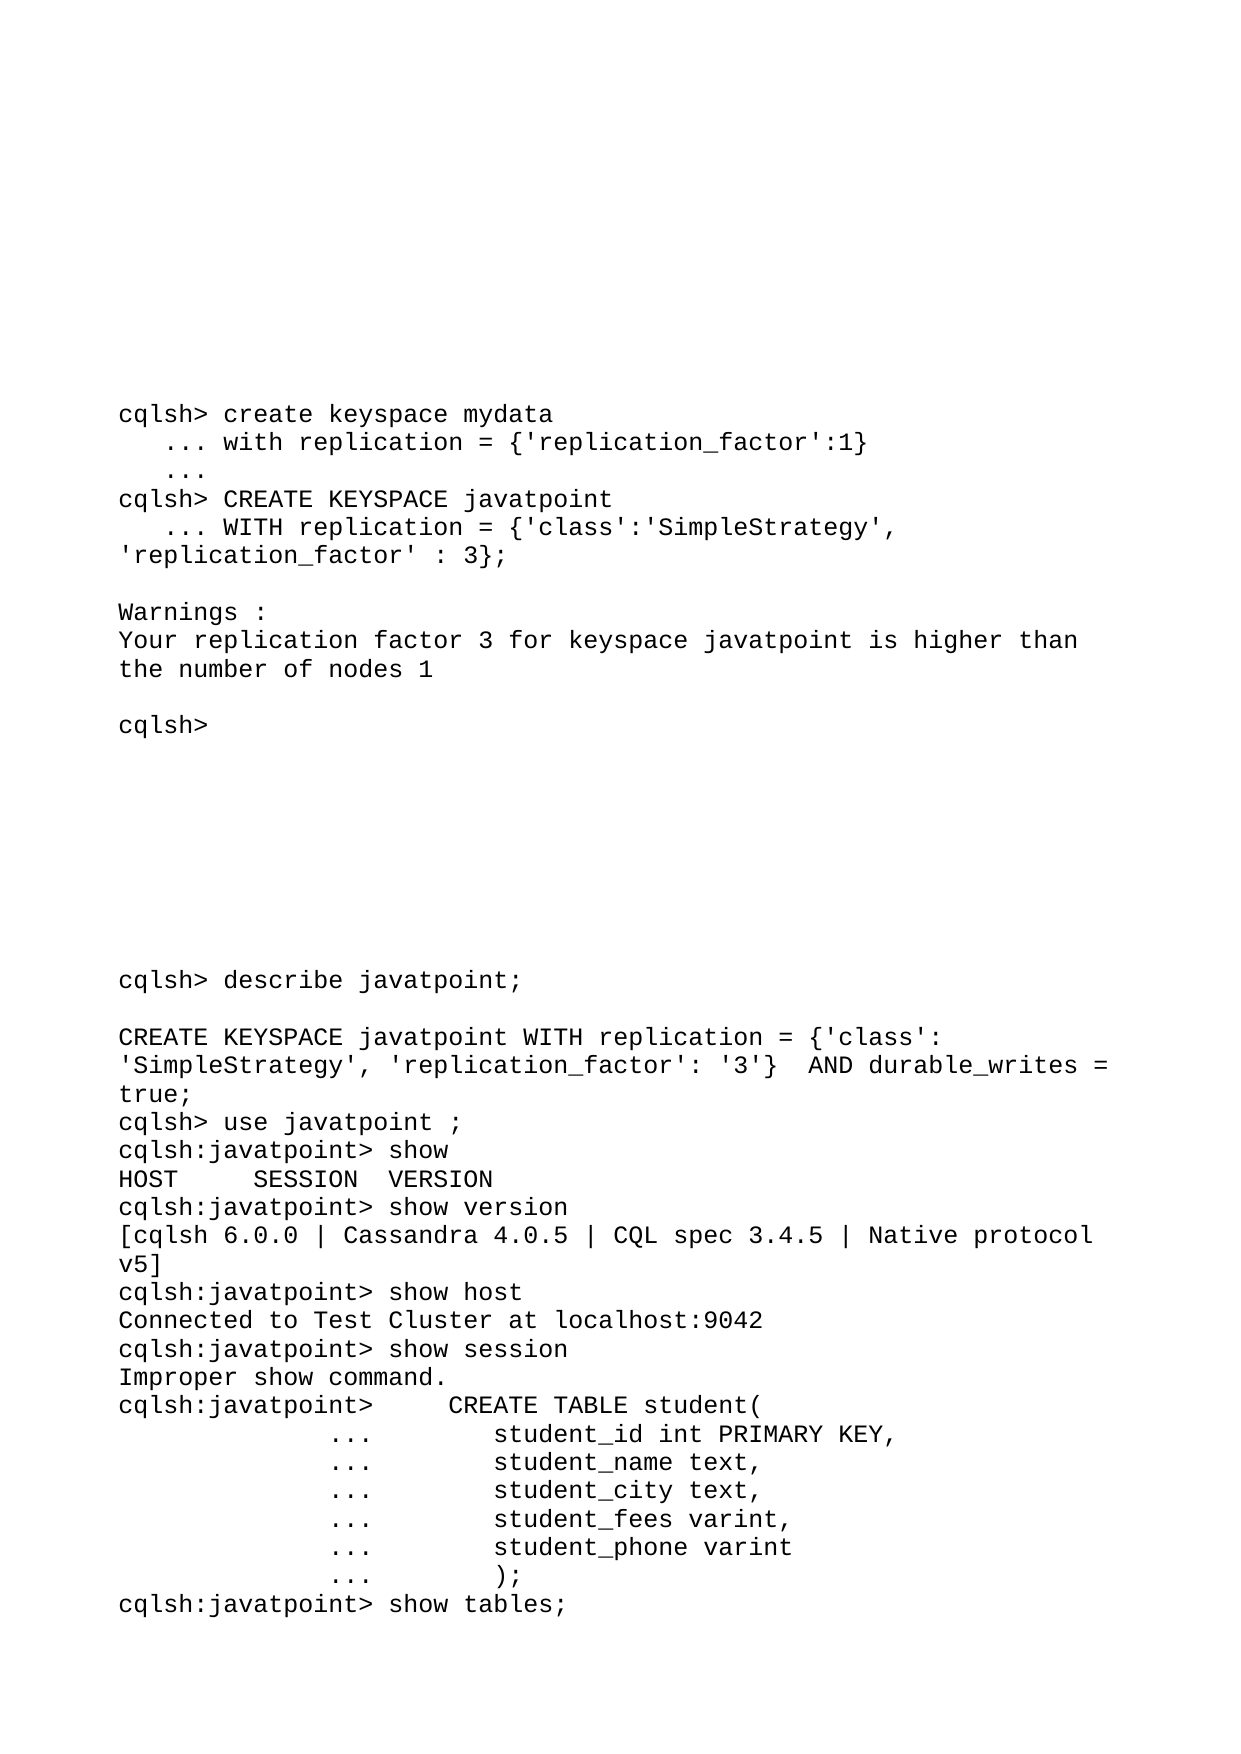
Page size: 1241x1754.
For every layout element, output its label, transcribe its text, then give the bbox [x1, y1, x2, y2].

text CREATE KEYSPACE javatpoint WITH replication = {'class': 'SimpleStrategy', 'replication_factor': '3'} AND durable_writes = true; [118, 1025, 1122, 1110]
text Your replication factor 3 for keyspace javatpoint is higher than the number of nodes 1 [118, 628, 1122, 685]
text ... WITH replication = {'class':'SimpleStrategy', 'replication_factor' : 3}; [118, 515, 1122, 571]
text Improper show command. [118, 1365, 1122, 1393]
text ... student_phone varint [118, 1535, 1122, 1563]
text ... student_fees varint, [118, 1506, 1122, 1535]
text cqlsh> [118, 713, 1122, 741]
text Warnings : [118, 600, 1122, 628]
text ... student_id int PRIMARY KEY, [118, 1421, 1122, 1450]
text ... student_city text, [118, 1478, 1122, 1506]
text [cqlsh 6.0.0 | Cassandra 4.0.5 | CQL spec 3.4.5 | Native protocol v5] [118, 1223, 1122, 1280]
text Connected to Test Cluster at localhost:9042 [118, 1308, 1122, 1336]
text ... with replication = {'replication_factor':1} [118, 430, 1122, 458]
text HOST SESSION VERSION [118, 1166, 1122, 1195]
text cqlsh:javatpoint> show session [118, 1336, 1122, 1365]
text cqlsh:javatpoint> show host [118, 1280, 1122, 1308]
text cqlsh> use javatpoint ; [118, 1110, 1122, 1138]
text cqlsh:javatpoint> CREATE TABLE student( [118, 1393, 1122, 1421]
text cqlsh:javatpoint> show tables; [118, 1591, 1122, 1620]
text cqlsh:javatpoint> show [118, 1138, 1122, 1166]
text ... ); [118, 1563, 1122, 1591]
text cqlsh:javatpoint> show version [118, 1195, 1122, 1223]
text ... student_name text, [118, 1450, 1122, 1478]
text cqlsh> create keyspace mydata [118, 401, 1122, 430]
text cqlsh> describe javatpoint; [118, 968, 1122, 996]
text ... [118, 458, 1122, 486]
text cqlsh> CREATE KEYSPACE javatpoint [118, 486, 1122, 515]
